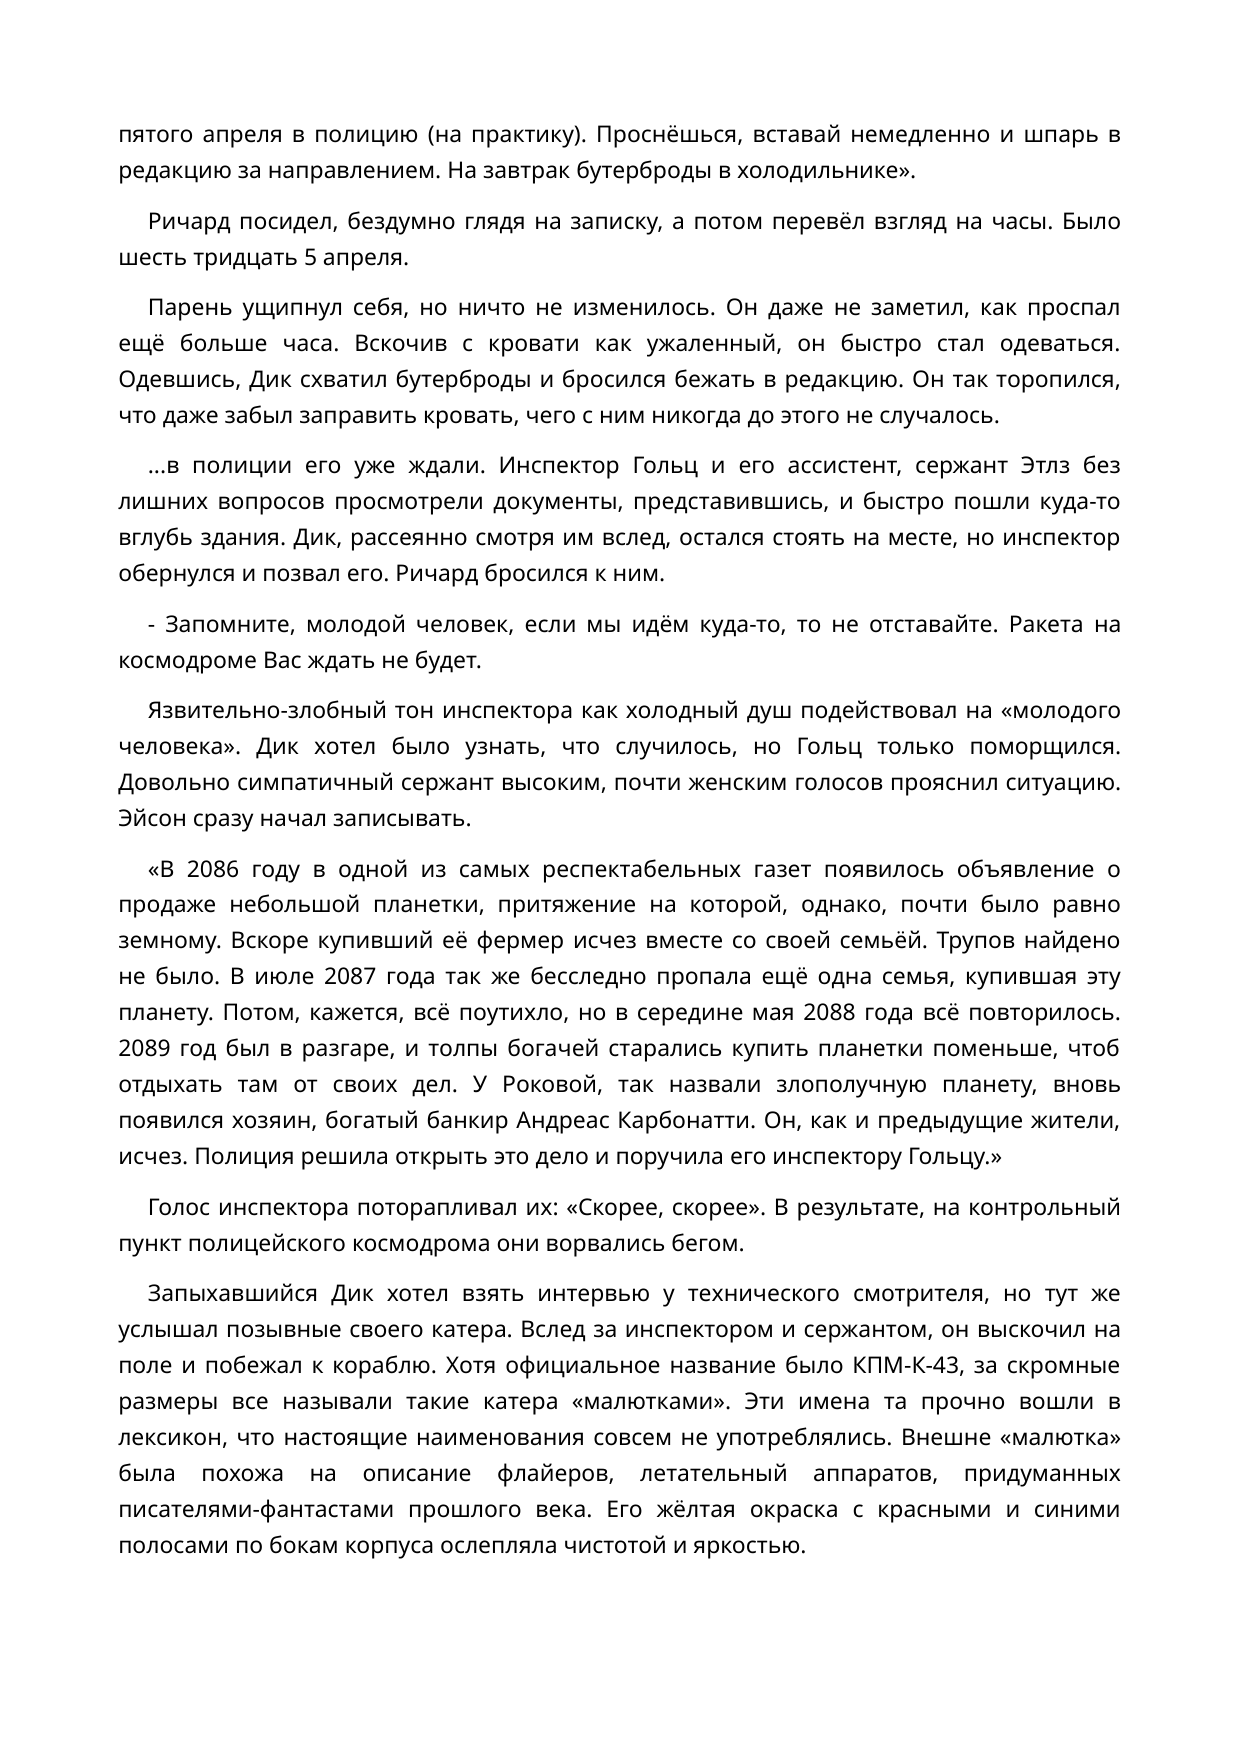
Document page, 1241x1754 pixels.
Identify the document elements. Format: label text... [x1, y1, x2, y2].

text - Запомните, молодой человек, если мы идём куда-то, то не отставайте. Ракета на космодроме Вас ждать не будет. [118, 608, 1122, 675]
text ...в полиции его уже ждали. Инспектор Гольц и его ассистент, сержант Этлз без лишних вопросов просмотрели документы, представившись, и быстро пошли куда-то вглубь здания. Дик, рассеянно смотря им вслед, остался стоять на месте, но инспектор обернулся и позвал его. Ричард бросился к ним. [118, 449, 1122, 588]
text Запыхавшийся Дик хотел взять интервью у технического смотрителя, но тут же услышал позывные своего катера. Вслед за инспектором и сержантом, он выскочил на поле и побежал к кораблю. Хотя официальное название было КПМ-К-43, за скромные размеры все называли такие катера «малютками». Эти имена та прочно вошли в лексикон, что настоящие наименования совсем не употреблялись. Внешне «малютка» была похожа на описание флайеров, летательный аппаратов, придуманных писателями-фантастами прошлого века. Его жёлтая окраска с красными и синими полосами по бокам корпуса ослепляла чистотой и яркостью. [118, 1277, 1122, 1560]
text Парень ущипнул себя, но ничто не изменилось. Он даже не заметил, как проспал ещё больше часа. Вскочив с кровати как ужаленный, он быстро стал одеваться. Одевшись, Дик схватил бутерброды и бросился бежать в редакцию. Он так торопился, что даже забыл заправить кровать, чего с ним никогда до этого не случалось. [118, 291, 1122, 430]
text Язвительно-злобный тон инспектора как холодный душ подействовал на «молодого человека». Дик хотел было узнать, что случилось, но Гольц только поморщился. Довольно симпатичный сержант высоким, почти женским голосов прояснил ситуацию. Эйсон сразу начал записывать. [118, 694, 1122, 833]
text «В 2086 году в одной из самых респектабельных газет появилось объявление о продаже небольшой планетки, притяжение на которой, однако, почти было равно земному. Вскоре купивший её фермер исчез вместе со своей семьёй. Трупов найдено не было. В июле 2087 года так же бесследно пропала ещё одна семья, купившая эту планету. Потом, кажется, всё поутихло, но в середине мая 2088 года всё повторилось. 2089 год был в разгаре, и толпы богачей старались купить планетки поменьше, чтоб отдыхать там от своих дел. У Роковой, так назвали злополучную планету, вновь появился хозяин, богатый банкир Андреас Карбонатти. Он, как и предыдущие жители, исчез. Полиция решила открыть это дело и поручила его инспектору Гольцу.» [118, 852, 1122, 1171]
text Ричард посидел, бездумно глядя на записку, а потом перевёл взгляд на часы. Было шесть тридцать 5 апреля. [118, 204, 1122, 272]
text пятого апреля в полицию (на практику). Проснёшься, вставай немедленно и шпарь в редакцию за направлением. На завтрак бутерброды в холодильнике». [118, 118, 1122, 185]
text Голос инспектора поторапливал их: «Скорее, скорее». В результате, на контрольный пункт полицейского космодрома они ворвались бегом. [118, 1191, 1122, 1258]
